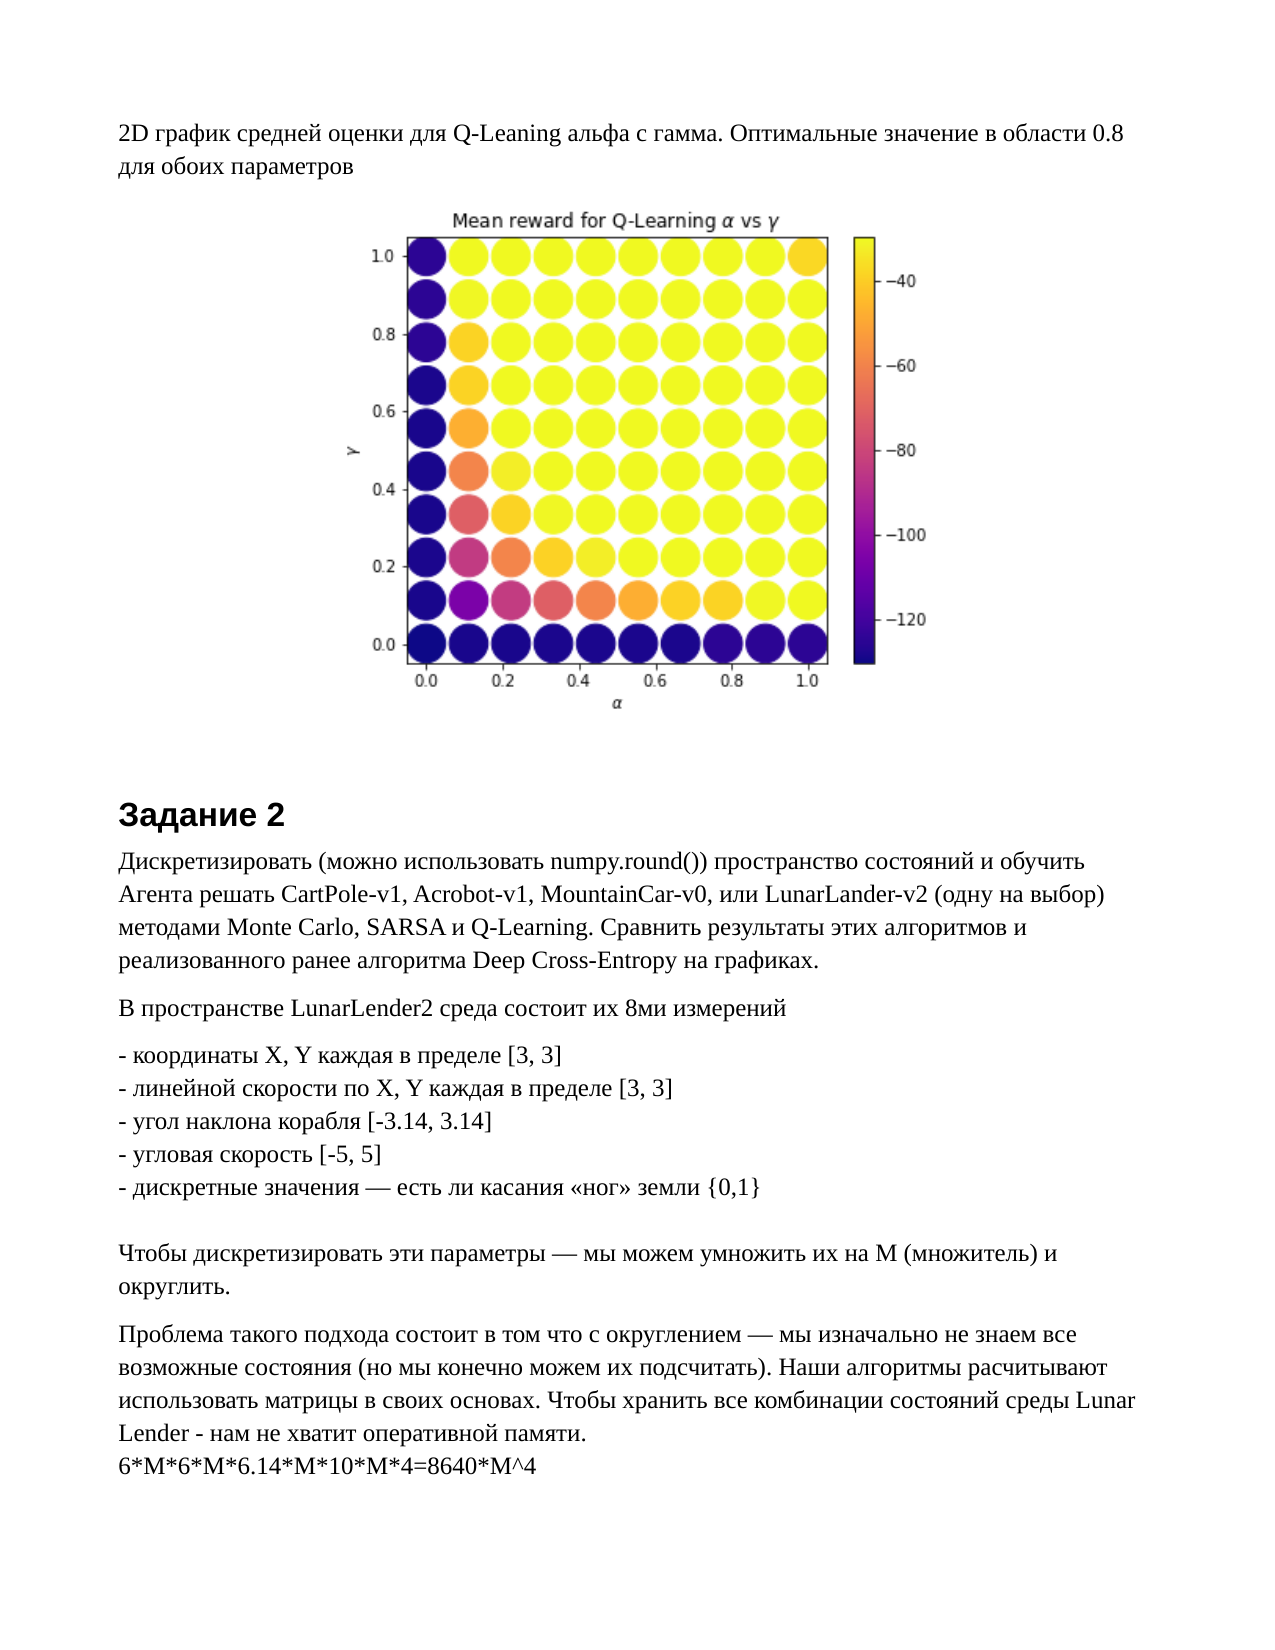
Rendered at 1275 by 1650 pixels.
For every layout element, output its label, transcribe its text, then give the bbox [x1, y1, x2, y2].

text - координаты X, Y каждая в пределе [3, 3] - линейной скорости по X, Y каждая в пределе [3, 3] - угол наклона корабля [-3.14, 3.14] - угловая скорость [-5, 5] - дискретные значения — есть ли касания «ног» земли {0,1} Чтобы дискретизировать эти параметры — мы можем умножить их на M (множитель) и округлить. [118, 1040, 1157, 1300]
subtitle Задание 2 [118, 795, 1157, 833]
text 2D график средней оценки для Q-Leaning альфа с гамма. Оптимальные значение в области 0.8 для обоих параметров [118, 118, 1157, 180]
text В пространстве LunarLender2 среда состоит их 8ми измерений [118, 993, 1157, 1021]
picture [336, 198, 939, 723]
text Дискретизировать (можно использовать numpy.round()) пространство состояний и обучить Агента решать CartPole-v1, Acrobot-v1, MountainCar-v0, или LunarLander-v2 (одну на выбор) методами Monte Carlo, SARSA и Q-Learning. Сравнить результаты этих алгоритмов и реализованного ранее алгоритма Deep Cross-Entropy на графиках. [118, 846, 1157, 974]
text Проблема такого подхода состоит в том что с округлением — мы изначально не знаем все возможные состояния (но мы конечно можем их подсчитать). Наши алгоритмы расчитывают использовать матрицы в своих основах. Чтобы хранить все комбинации состояний среды Lunar Lender - нам не хватит оперативной памяти. 6*M*6*M*6.14*M*10*M*4=8640*M^4 [118, 1319, 1157, 1480]
